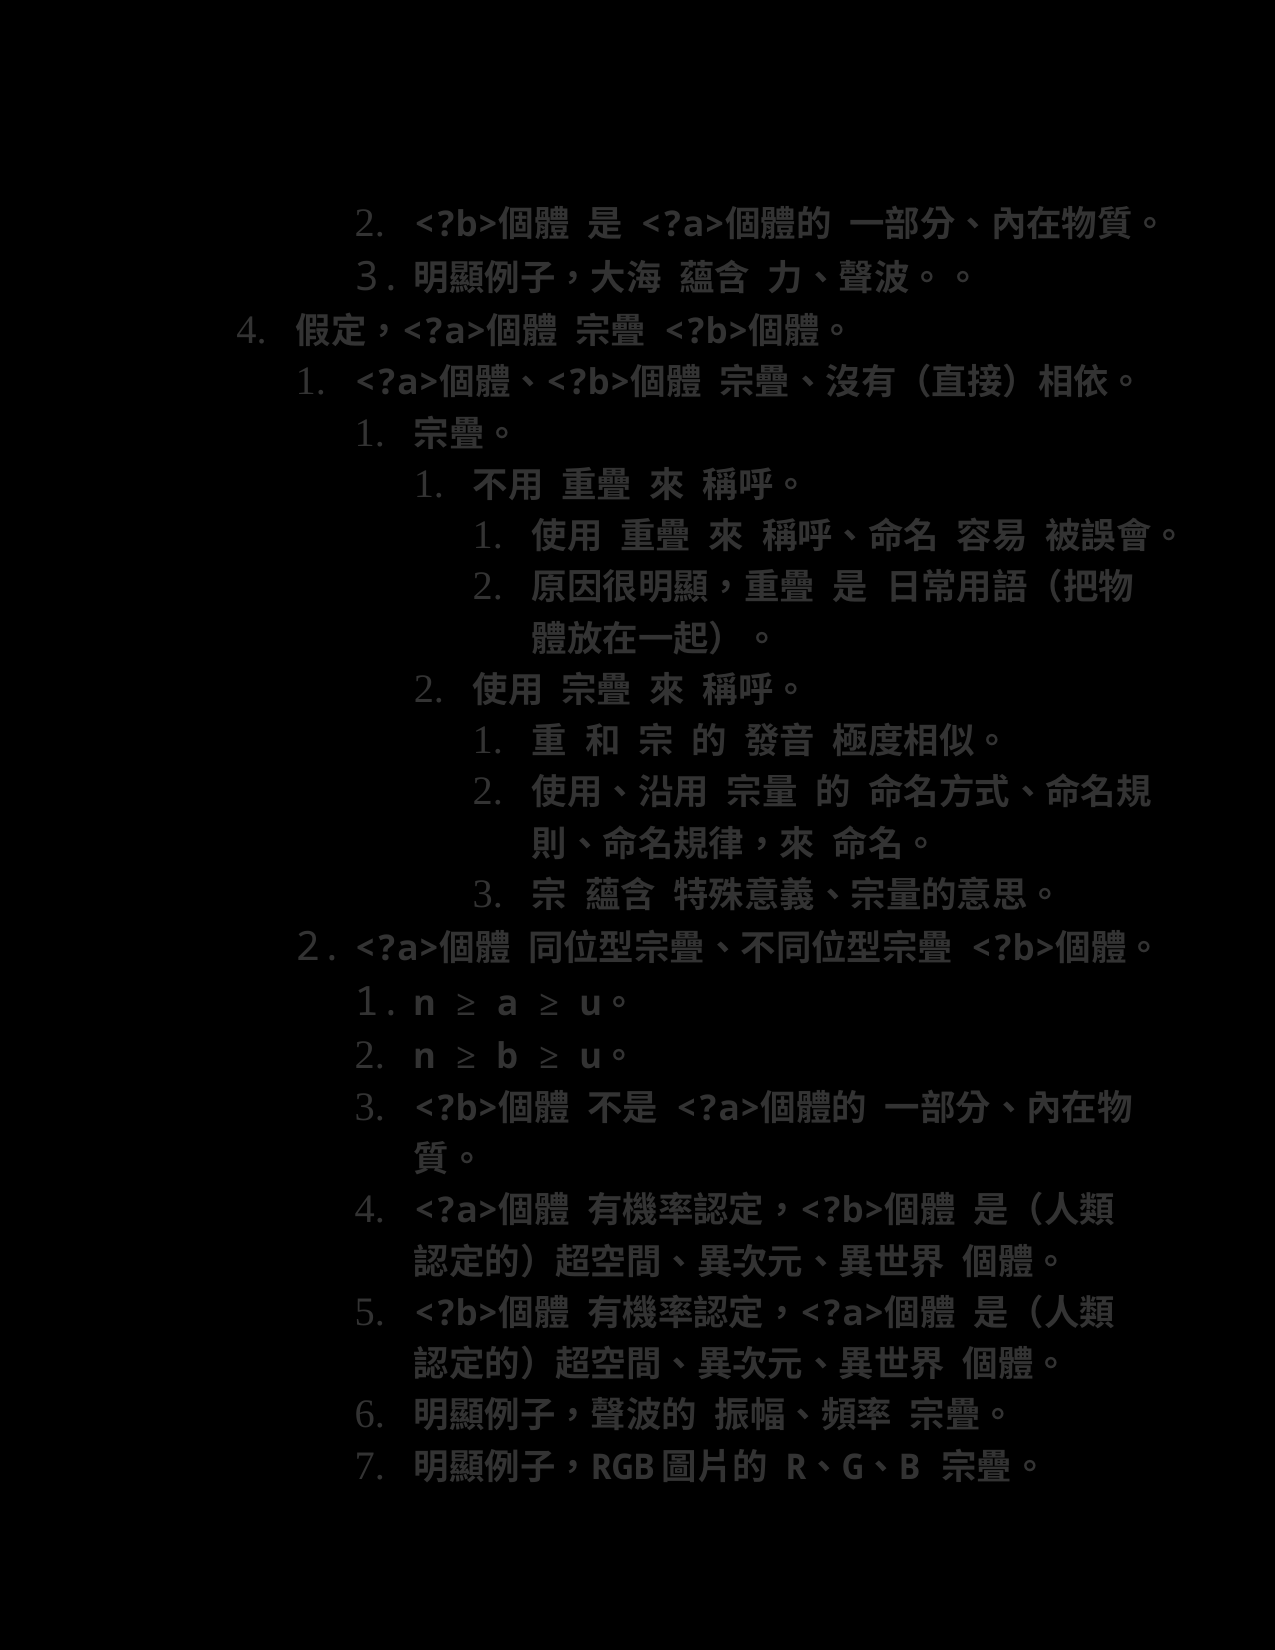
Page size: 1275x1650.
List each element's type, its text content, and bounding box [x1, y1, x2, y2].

list 重 和 宗 的 發音 極度相似。 [472, 712, 1157, 764]
list <?a>個體 有機率認定，<?b>個體 是（人類 認定的）超空間、異次元、異世界 個體。 [354, 1182, 1157, 1284]
list n ≥ b ≥ u。 [354, 1028, 1157, 1079]
list 使用 宗疊 來 稱呼。 [413, 661, 1157, 712]
list 不用 重疊 來 稱呼。 [413, 456, 1157, 507]
list <?a>個體、<?b>個體 宗疊、沒有（直接）相依。 [295, 354, 1157, 405]
list 使用 重疊 來 稱呼、命名 容易 被誤會。 [472, 507, 1157, 559]
list <?b>個體 不是 <?a>個體的 一部分、內在物質。 [354, 1079, 1157, 1182]
list 使用、沿用 宗量 的 命名方式、命名規則、命名規律，來 命名。 [472, 764, 1157, 866]
list 原因很明顯，重疊 是 日常用語（把物體放在一起）。 [472, 559, 1157, 661]
list 明顯例子，大海 蘊含 力、聲波。。 [354, 247, 1157, 302]
list 宗 蘊含 特殊意義、宗量的意思。 [472, 866, 1157, 917]
list <?a>個體 同位型宗疊、不同位型宗疊 <?b>個體。 [295, 917, 1157, 973]
list 明顯例子，聲波的 振幅、頻率 宗疊。 [354, 1387, 1157, 1438]
list 假定，<?a>個體 宗疊 <?b>個體。 [236, 302, 1157, 354]
list n ≥ a ≥ u。 [354, 973, 1157, 1028]
list <?b>個體 是 <?a>個體的 一部分、內在物質。 [354, 196, 1157, 247]
list 宗疊。 [354, 405, 1157, 456]
list <?b>個體 有機率認定，<?a>個體 是（人類 認定的）超空間、異次元、異世界 個體。 [354, 1284, 1157, 1387]
list 明顯例子，RGB圖片的 R、G、B 宗疊。 [354, 1438, 1157, 1489]
